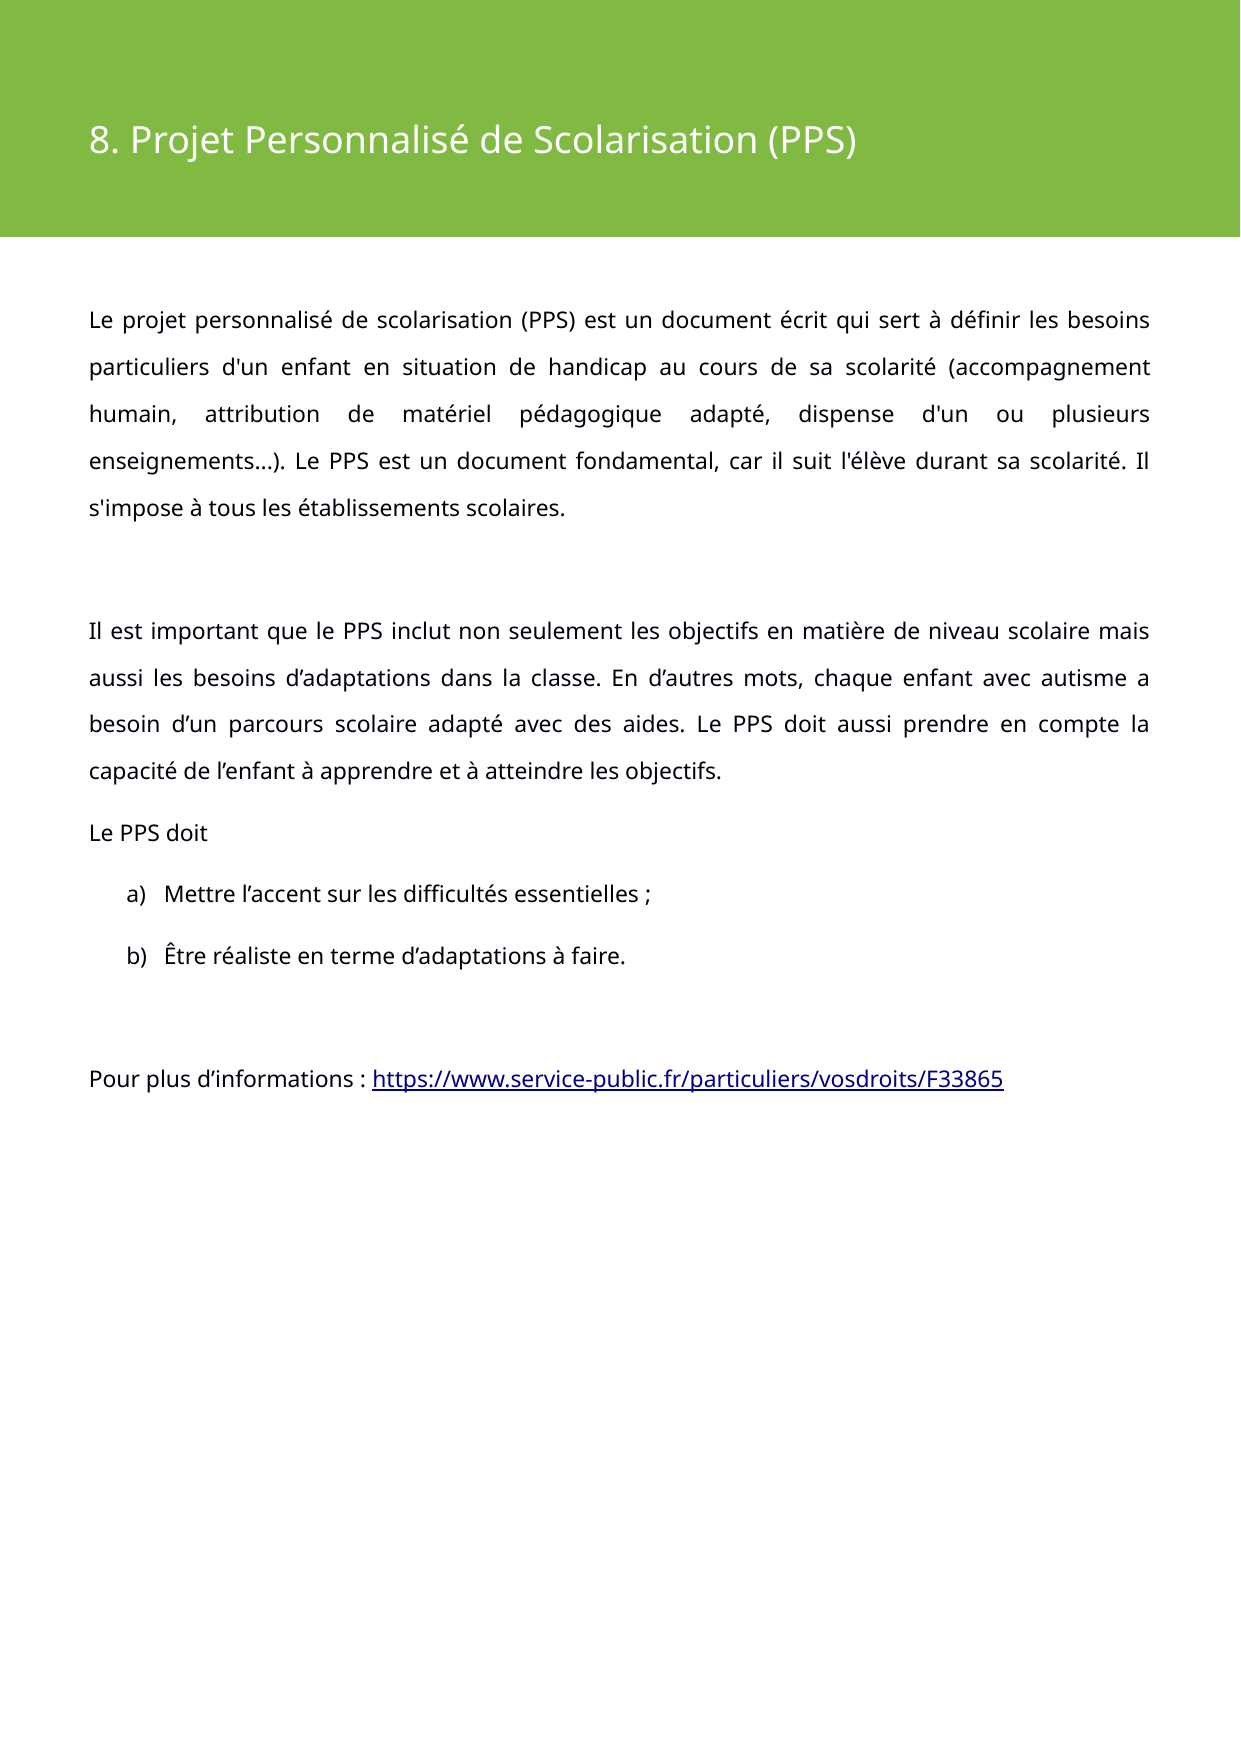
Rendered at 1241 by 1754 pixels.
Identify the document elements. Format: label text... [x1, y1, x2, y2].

subtitle 8. Projet Personnalisé de Scolarisation (PPS) [88, 113, 1152, 164]
text Il est important que le PPS inclut non seulement les objectifs en matière de niveau scolaire mais aussi les besoins d’adaptations dans la classe. En d’autres mots, chaque enfant avec autisme a besoin d’un parcours scolaire adapté avec des aides. Le PPS doit aussi prendre en compte la capacité de l’enfant à apprendre et à atteindre les objectifs. [88, 614, 1152, 786]
list Être réaliste en terme d’adaptations à faire. [126, 939, 1152, 971]
text Pour plus d’informations : https://www.service-public.fr/particuliers/vosdroits/F33865 [88, 1062, 1152, 1094]
text Le projet personnalisé de scolarisation (PPS) est un document écrit qui sert à définir les besoins particuliers d'un enfant en situation de handicap au cours de sa scolarité (accompagnement humain, attribution de matériel pédagogique adapté, dispense d'un ou plusieurs enseignements...). Le PPS est un document fondamental, car il suit l'élève durant sa scolarité. Il s'impose à tous les établissements scolaires. [88, 304, 1152, 523]
text Le PPS doit [88, 817, 1152, 848]
list Mettre l’accent sur les difficultés essentielles ; [126, 878, 1152, 909]
